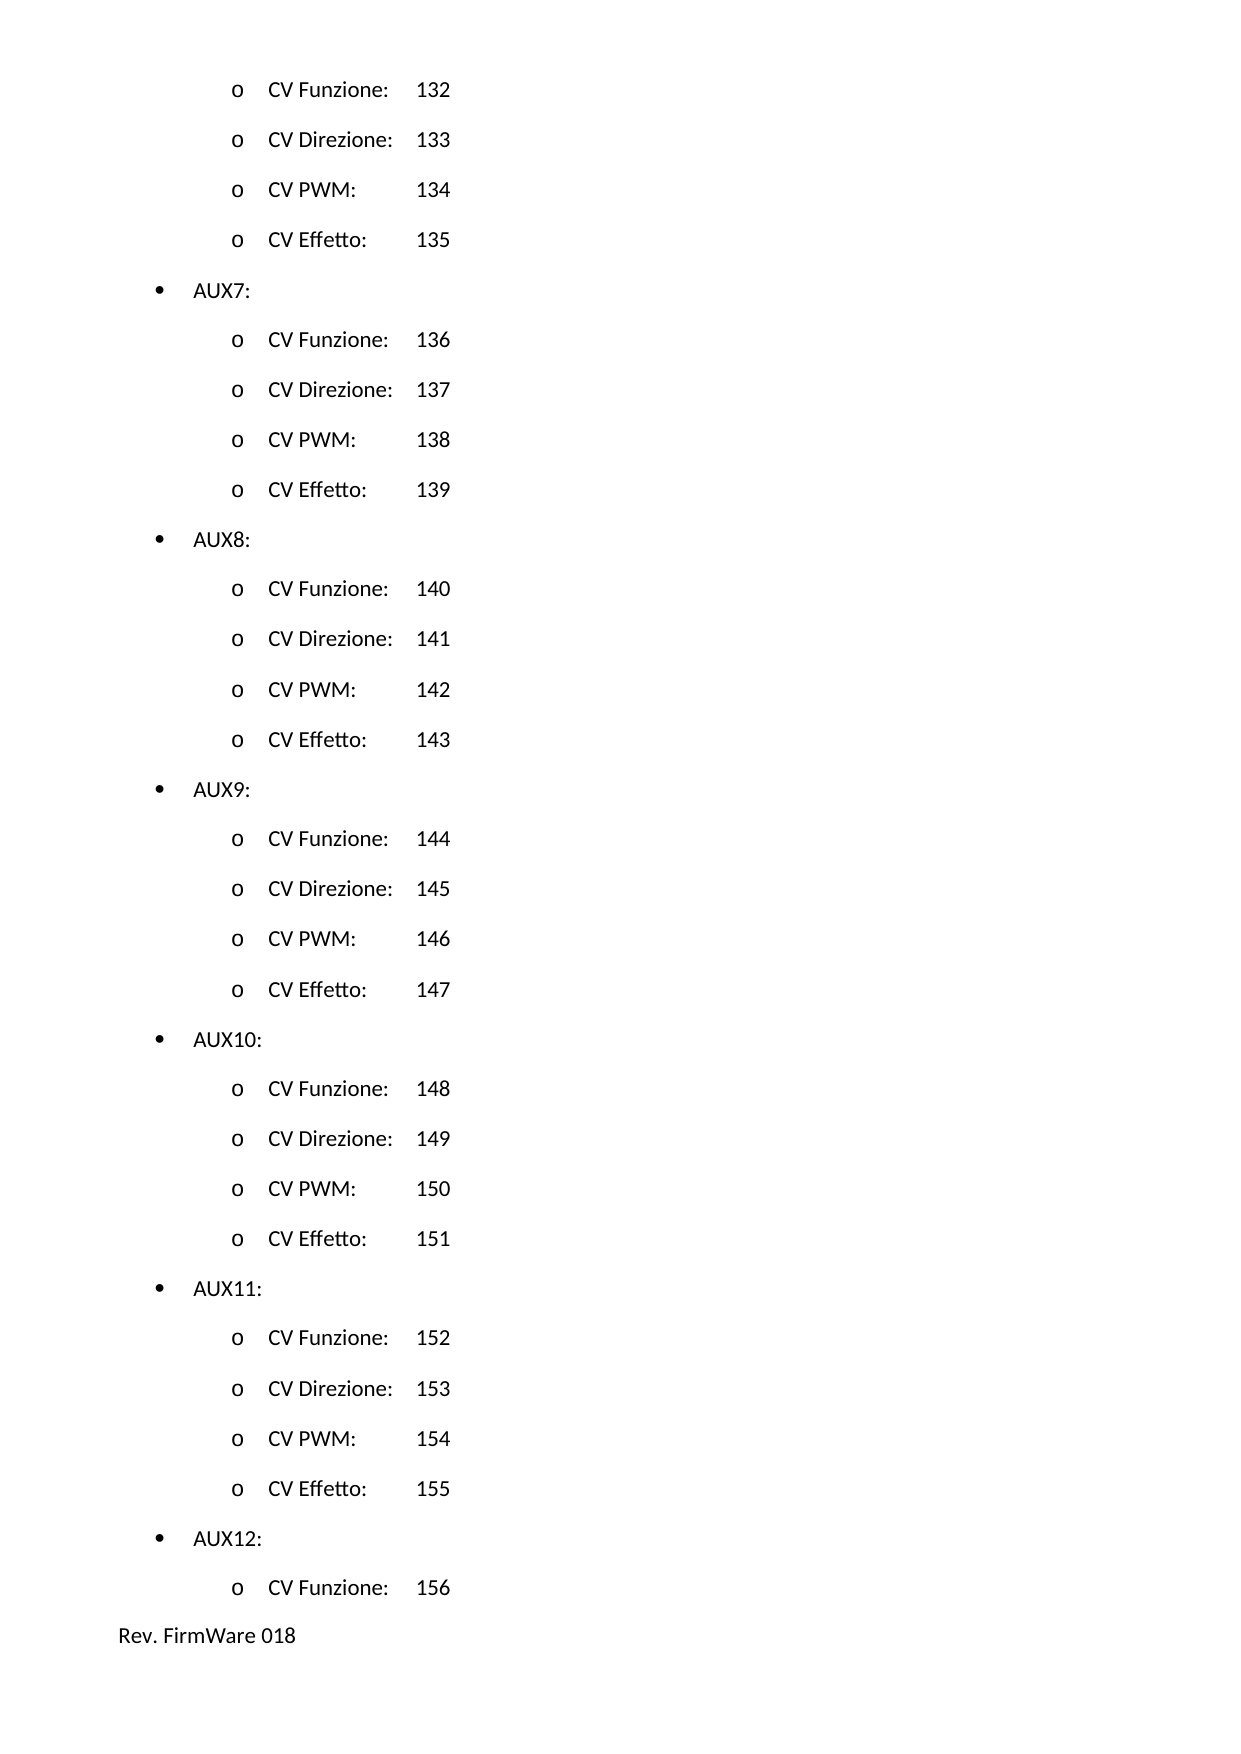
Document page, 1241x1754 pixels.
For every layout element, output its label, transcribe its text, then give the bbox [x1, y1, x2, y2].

list CV Effetto: 135 [231, 226, 1122, 255]
list CV PWM: 134 [231, 175, 1122, 204]
list CV Direzione: 145 [231, 874, 1122, 903]
list CV Effetto: 155 [231, 1474, 1122, 1503]
list CV PWM: 150 [231, 1174, 1122, 1203]
list AUX9: [156, 775, 1122, 803]
list CV Effetto: 143 [231, 725, 1122, 754]
list CV Effetto: 151 [231, 1224, 1122, 1253]
list CV Direzione: 133 [231, 125, 1122, 154]
list CV Funzione: 136 [231, 325, 1122, 354]
list CV Direzione: 137 [231, 375, 1122, 404]
list CV PWM: 142 [231, 675, 1122, 704]
list CV Direzione: 141 [231, 624, 1122, 654]
list CV PWM: 154 [231, 1424, 1122, 1453]
list CV Funzione: 148 [231, 1074, 1122, 1103]
list AUX11: [156, 1274, 1122, 1303]
list CV PWM: 138 [231, 425, 1122, 454]
list CV Effetto: 139 [231, 475, 1122, 504]
list CV Funzione: 132 [231, 75, 1122, 104]
list AUX7: [156, 276, 1122, 304]
list CV Funzione: 152 [231, 1323, 1122, 1353]
list CV Direzione: 153 [231, 1374, 1122, 1403]
list CV PWM: 146 [231, 924, 1122, 954]
list CV Funzione: 156 [231, 1573, 1122, 1602]
list AUX12: [156, 1524, 1122, 1552]
list AUX8: [156, 526, 1122, 553]
list CV Effetto: 147 [231, 975, 1122, 1004]
list CV Funzione: 140 [231, 574, 1122, 603]
list AUX10: [156, 1025, 1122, 1053]
list CV Direzione: 149 [231, 1124, 1122, 1153]
list CV Funzione: 144 [231, 824, 1122, 853]
